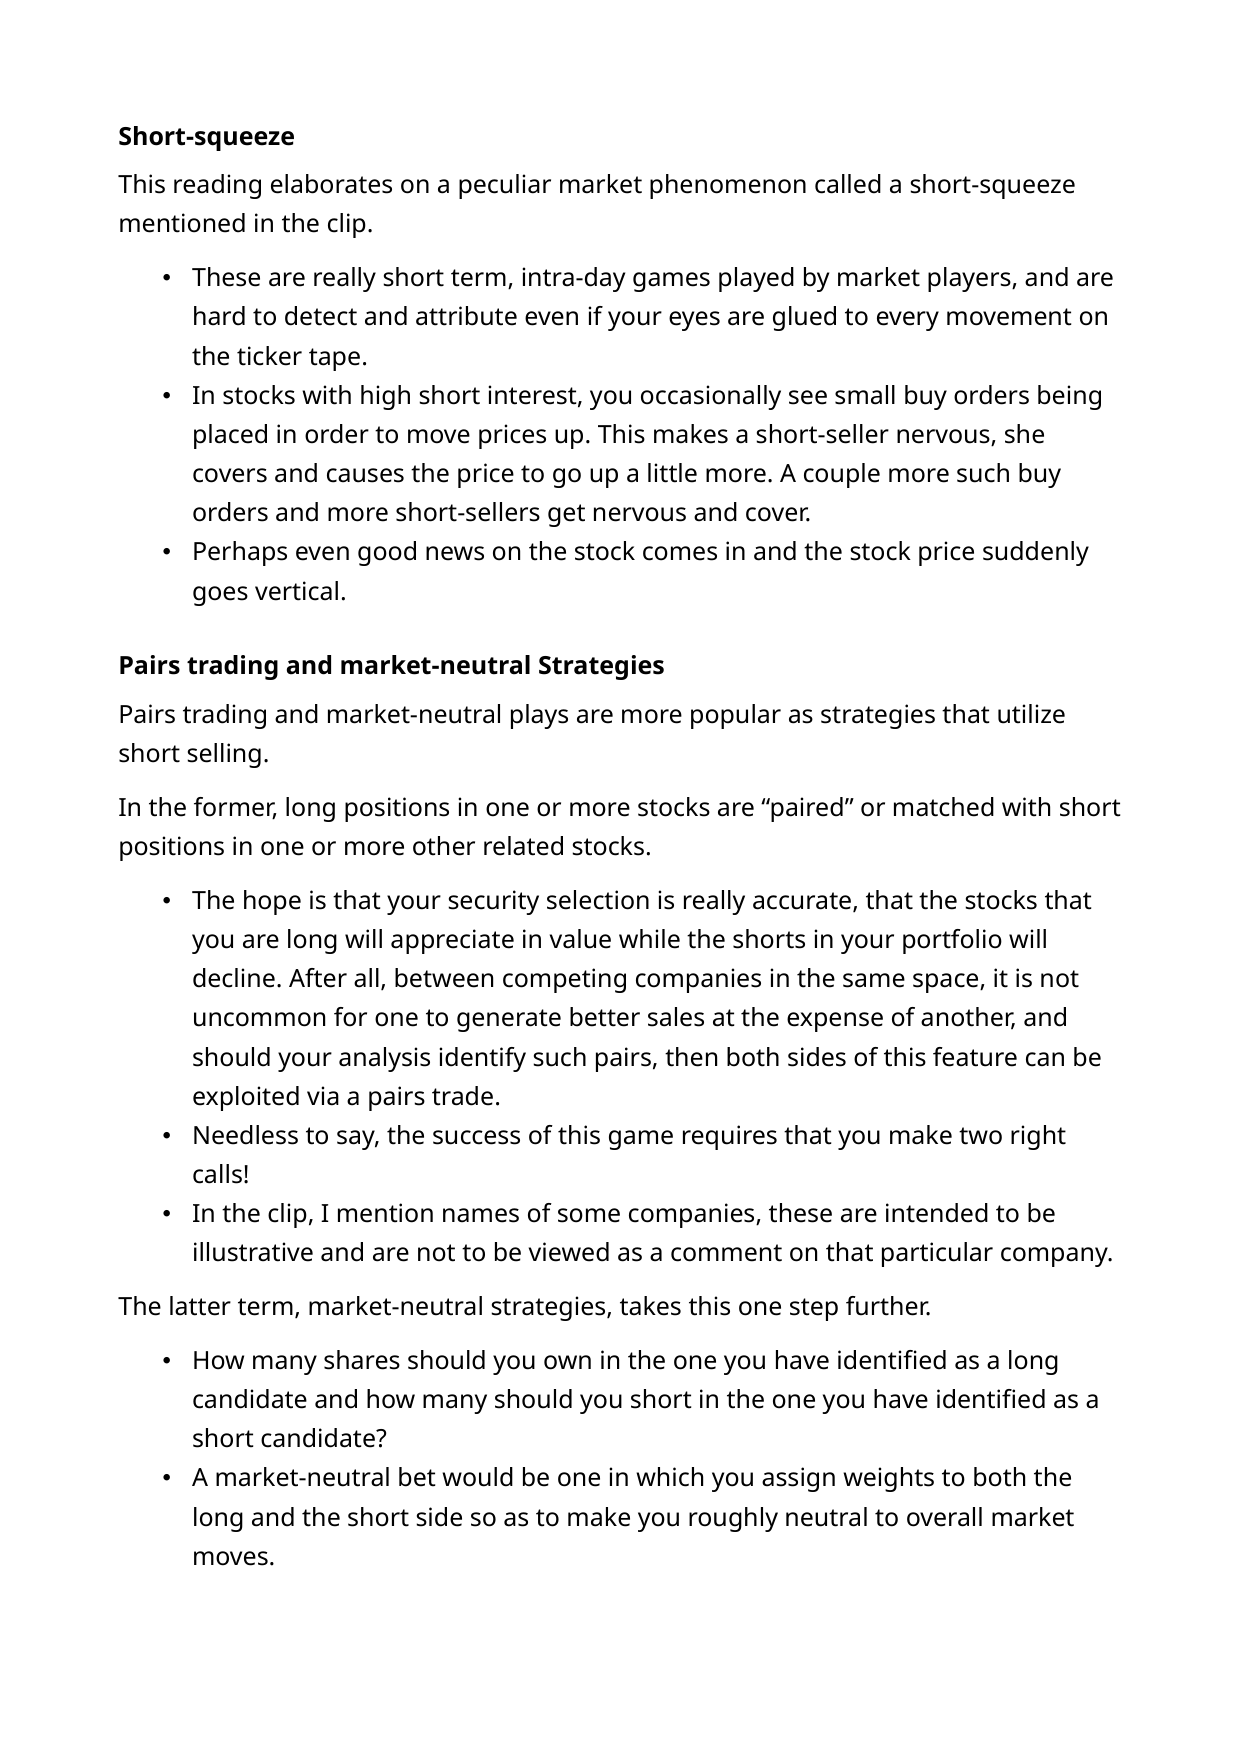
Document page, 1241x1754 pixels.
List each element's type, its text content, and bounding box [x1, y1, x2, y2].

list In stocks with high short interest, you occasionally see small buy orders being placed in order to move prices up. This makes a short-seller nervous, she covers and causes the price to go up a little more. A couple more such buy orders and more short-sellers get nervous and cover. [162, 377, 1122, 529]
text Pairs trading and market-neutral plays are more popular as strategies that utilize short selling. [118, 697, 1122, 770]
text The latter term, market-neutral strategies, takes this one step further. [118, 1289, 1122, 1323]
list How many shares should you own in the one you have identified as a long candidate and how many should you short in the one you have identified as a short candidate? [162, 1342, 1122, 1455]
subtitle Short-squeeze [118, 118, 1122, 152]
list Needless to say, the success of this game requires that you make two right calls! [162, 1117, 1122, 1191]
list These are really short term, intra-day games played by market players, and are hard to detect and attribute even if your eyes are glued to every movement on the ticker tape. [162, 260, 1122, 372]
text This reading elaborates on a peculiar market phenomenon called a short-squeeze mentioned in the clip. [118, 167, 1122, 240]
list A market-neutral bet would be one in which you assign weights to both the long and the short side so as to make you roughly neutral to overall market moves. [162, 1460, 1122, 1572]
list Perhaps even good news on the stock comes in and the stock price suddenly goes vertical. [162, 534, 1122, 607]
text In the former, long positions in one or more stocks are “paired” or matched with short positions in one or more other related stocks. [118, 789, 1122, 863]
subtitle Pairs trading and market-neutral Strategies [118, 648, 1122, 682]
list The hope is that your security selection is really accurate, that the stocks that you are long will appreciate in value while the shorts in your portfolio will decline. After all, between competing companies in the same space, it is not uncommon for one to generate better sales at the expense of another, and should your analysis identify such pairs, then both sides of this feature can be exploited via a pairs trade. [162, 882, 1122, 1112]
list In the clip, I mention names of some companies, these are intended to be illustrative and are not to be viewed as a comment on that particular company. [162, 1196, 1122, 1269]
